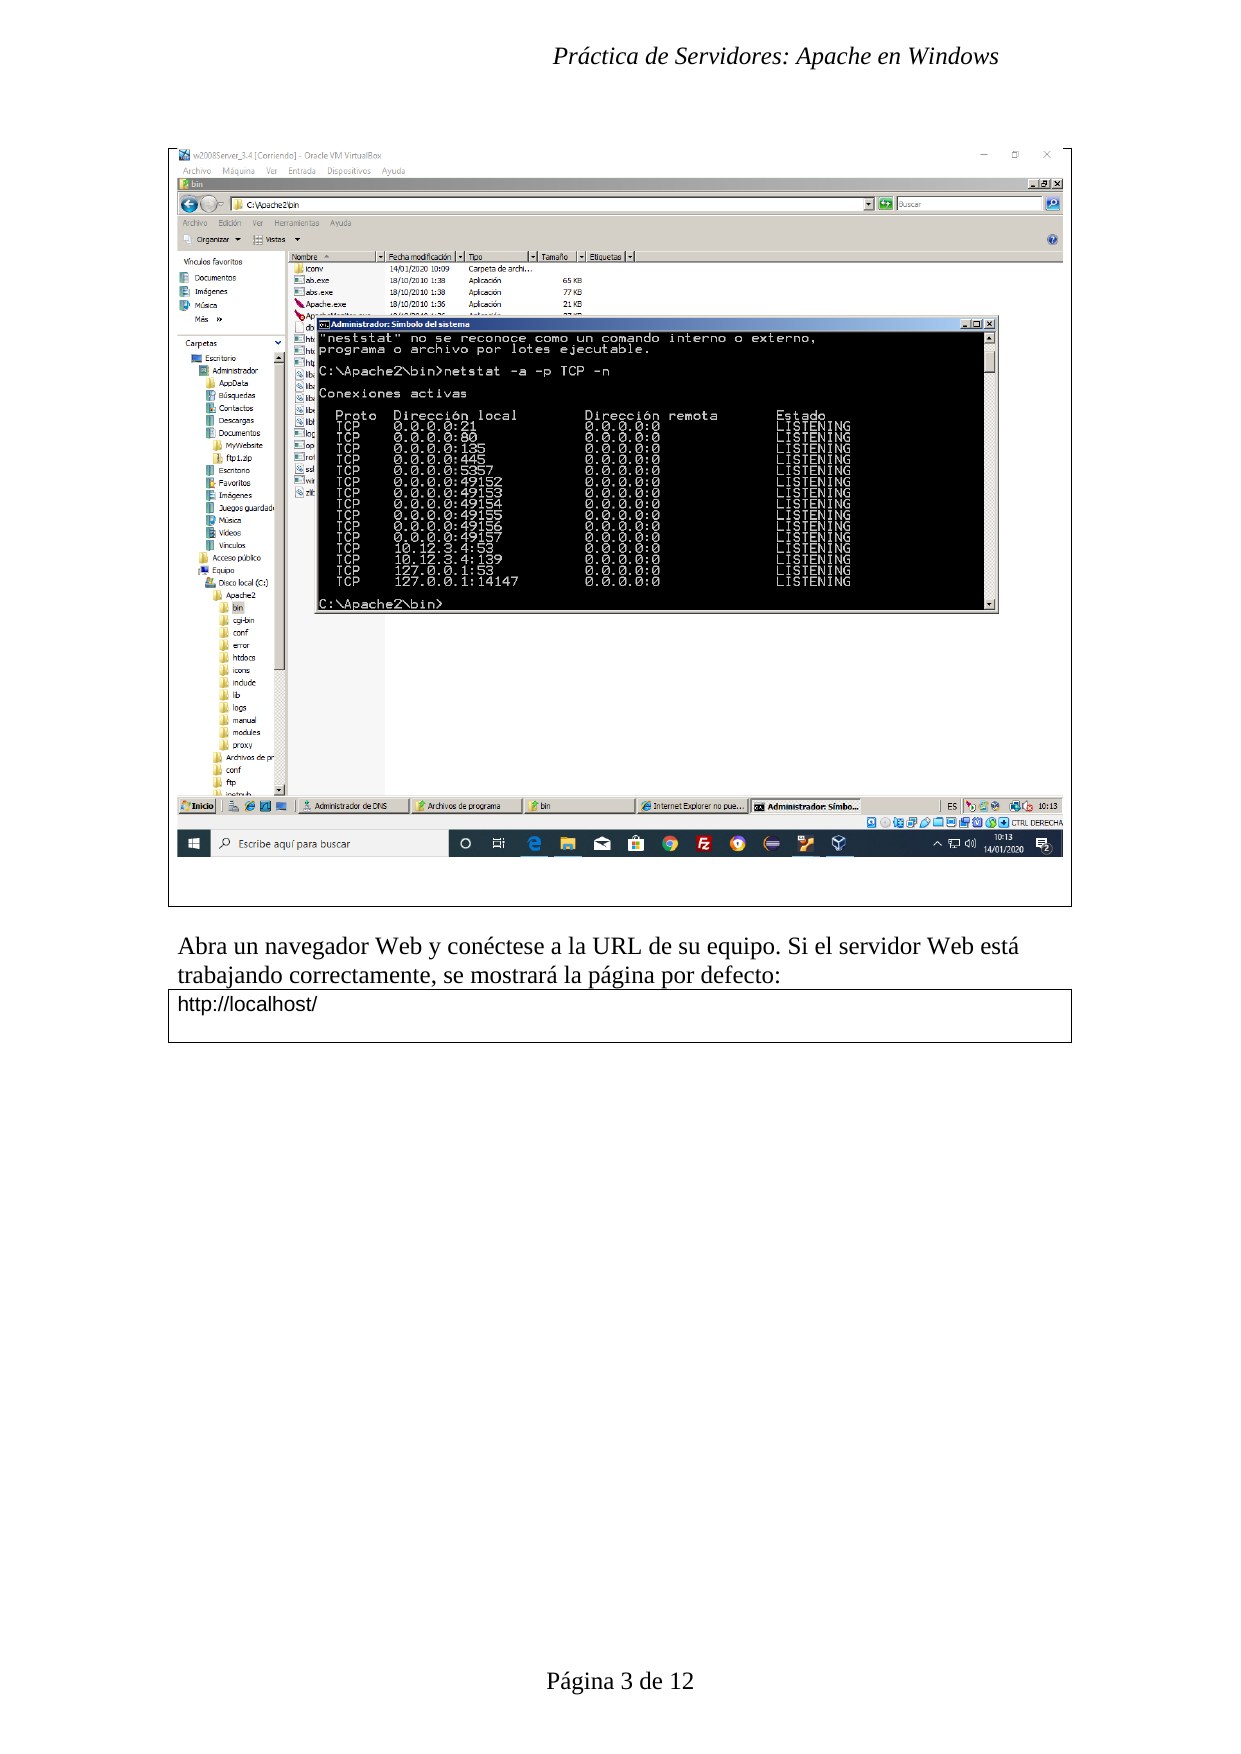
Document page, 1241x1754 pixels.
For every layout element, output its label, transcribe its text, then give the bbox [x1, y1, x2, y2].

picture [177, 147, 1063, 857]
text Abra un navegador Web y conéctese a la URL de su equipo. Si el servidor Web está trabajando correctamente, se mostrará la página por defecto: [177, 931, 1063, 989]
text http://localhost/ [169, 990, 1071, 1016]
